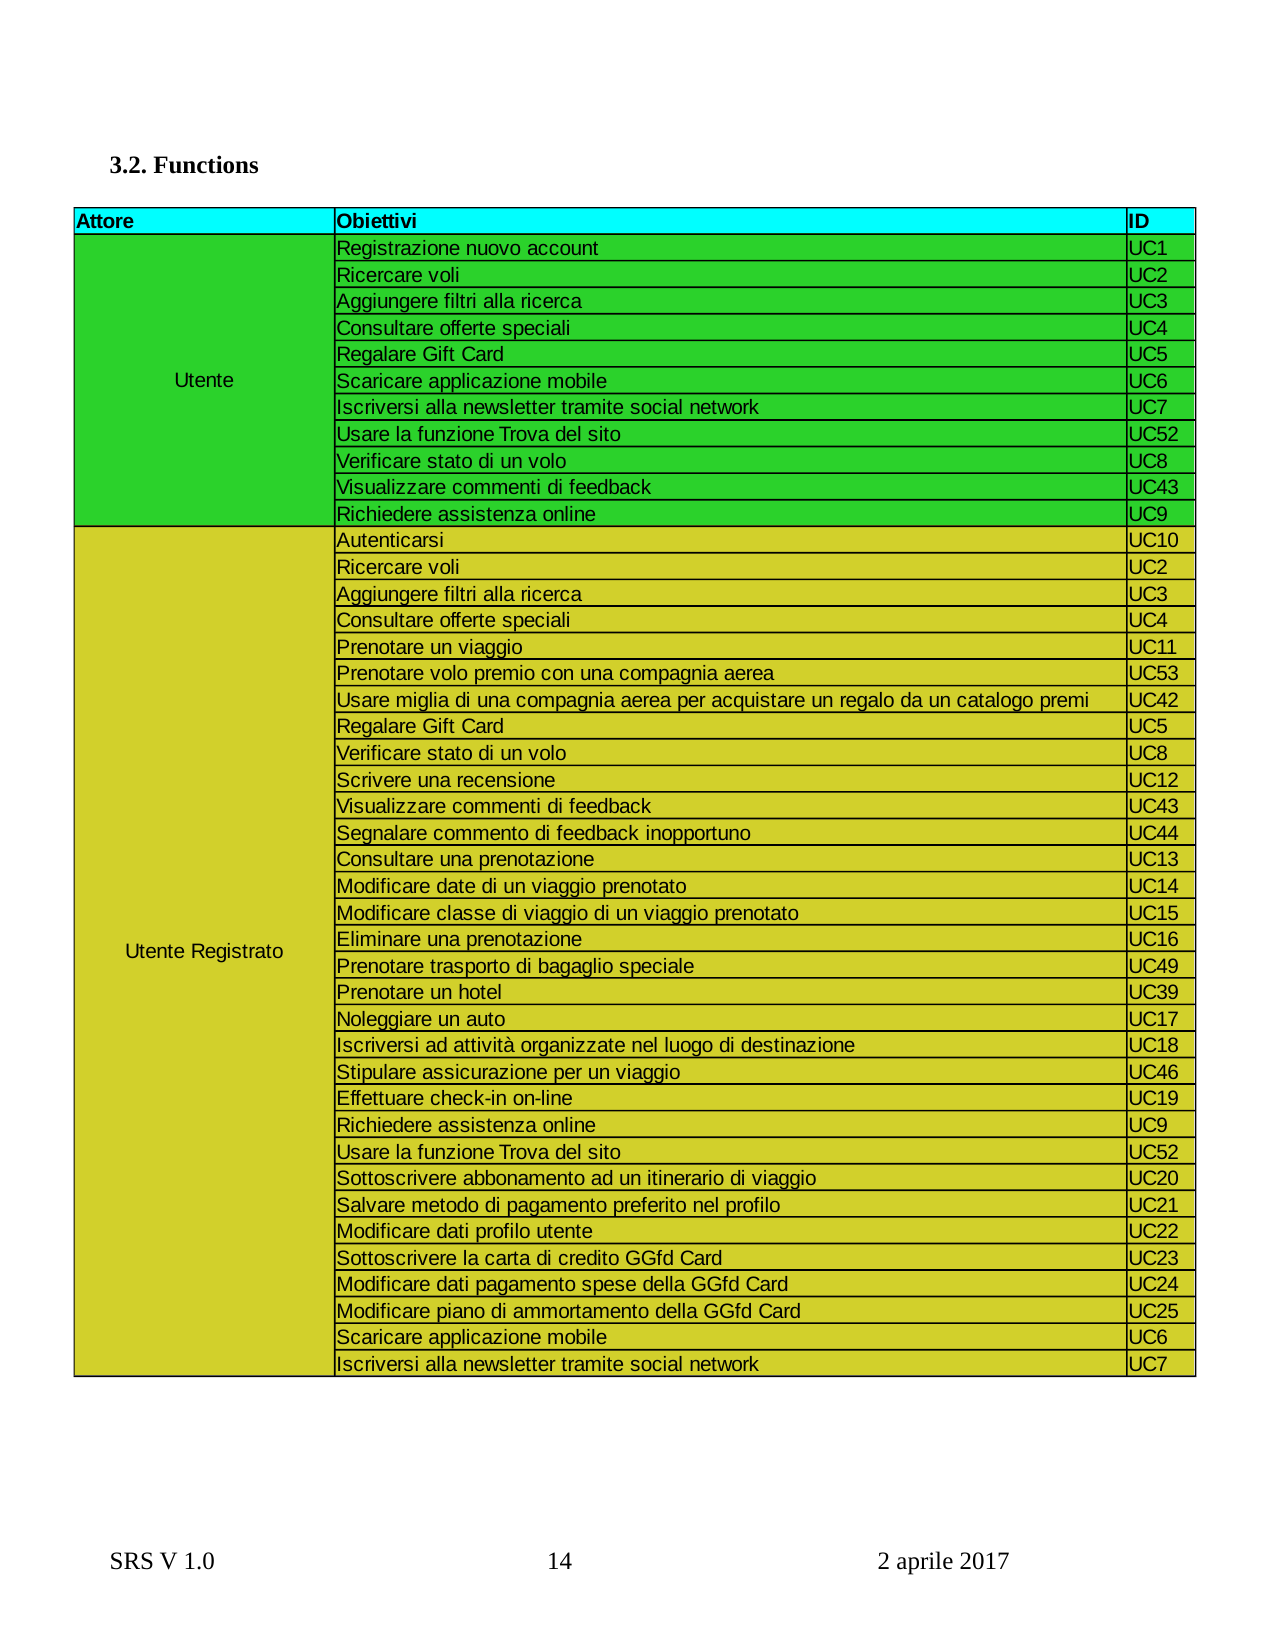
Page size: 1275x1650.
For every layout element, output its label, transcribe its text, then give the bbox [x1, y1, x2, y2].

subtitle 3.2. Functions [109, 150, 1162, 179]
